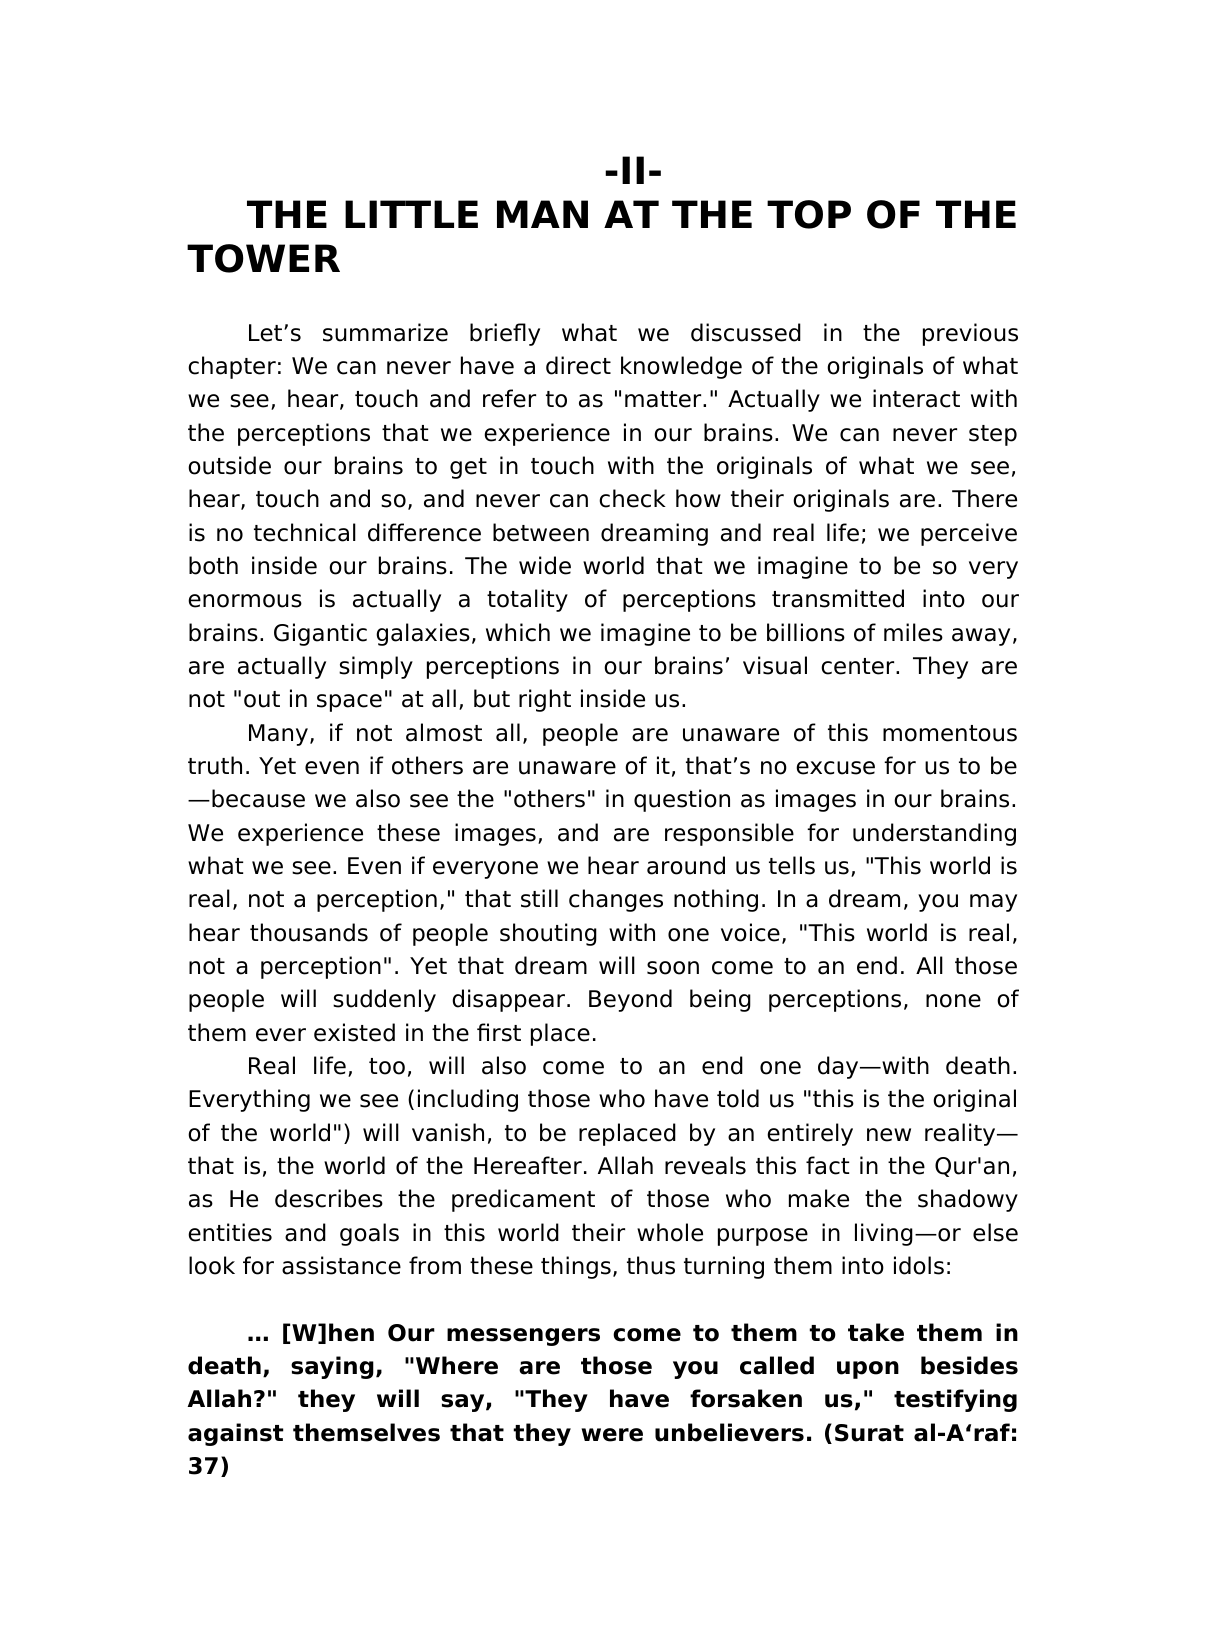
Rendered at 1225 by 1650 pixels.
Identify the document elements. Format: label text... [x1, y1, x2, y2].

text THE LITTLE MAN AT THE TOP OF THE TOWER [187, 194, 1020, 281]
text Let’s summarize briefly what we discussed in the previous chapter: We can never have a direct knowledge of the originals of what we see, hear, touch and refer to as "matter." Actually we interact with the perceptions that we experience in our brains. We can never step outside our brains to get in touch with the originals of what we see, hear, touch and so, and never can check how their originals are. There is no technical difference between dreaming and real life; we perceive both inside our brains. The wide world that we imagine to be so very enormous is actually a totality of perceptions transmitted into our brains. Gigantic galaxies, which we imagine to be billions of miles away, are actually simply perceptions in our brains’ visual center. They are not "out in space" at all, but right inside us. [187, 314, 1020, 714]
text Real life, too, will also come to an end one day—with death. Everything we see (including those who have told us "this is the original of the world") will vanish, to be replaced by an entirely new reality—that is, the world of the Hereafter. Allah reveals this fact in the Qur'an, as He describes the predicament of those who make the shadowy entities and goals in this world their whole purpose in living—or else look for assistance from these things, thus turning them into idols: [187, 1048, 1020, 1281]
text Many, if not almost all, people are unaware of this momentous truth. Yet even if others are unaware of it, that’s no excuse for us to be—because we also see the "others" in question as images in our brains. We experience these images, and are responsible for understanding what we see. Even if everyone we hear around us tells us, "This world is real, not a perception," that still changes nothing. In a dream, you may hear thousands of people shouting with one voice, "This world is real, not a perception". Yet that dream will soon come to an end. All those people will suddenly disappear. Beyond being perceptions, none of them ever existed in the first place. [187, 714, 1020, 1048]
text … [W]hen Our messengers come to them to take them in death, saying, "Where are those you called upon besides Allah?" they will say, "They have forsaken us," testifying against themselves that they were unbelievers. (Surat al-A‘raf: 37) [187, 1314, 1020, 1481]
text -II- [187, 150, 1020, 194]
